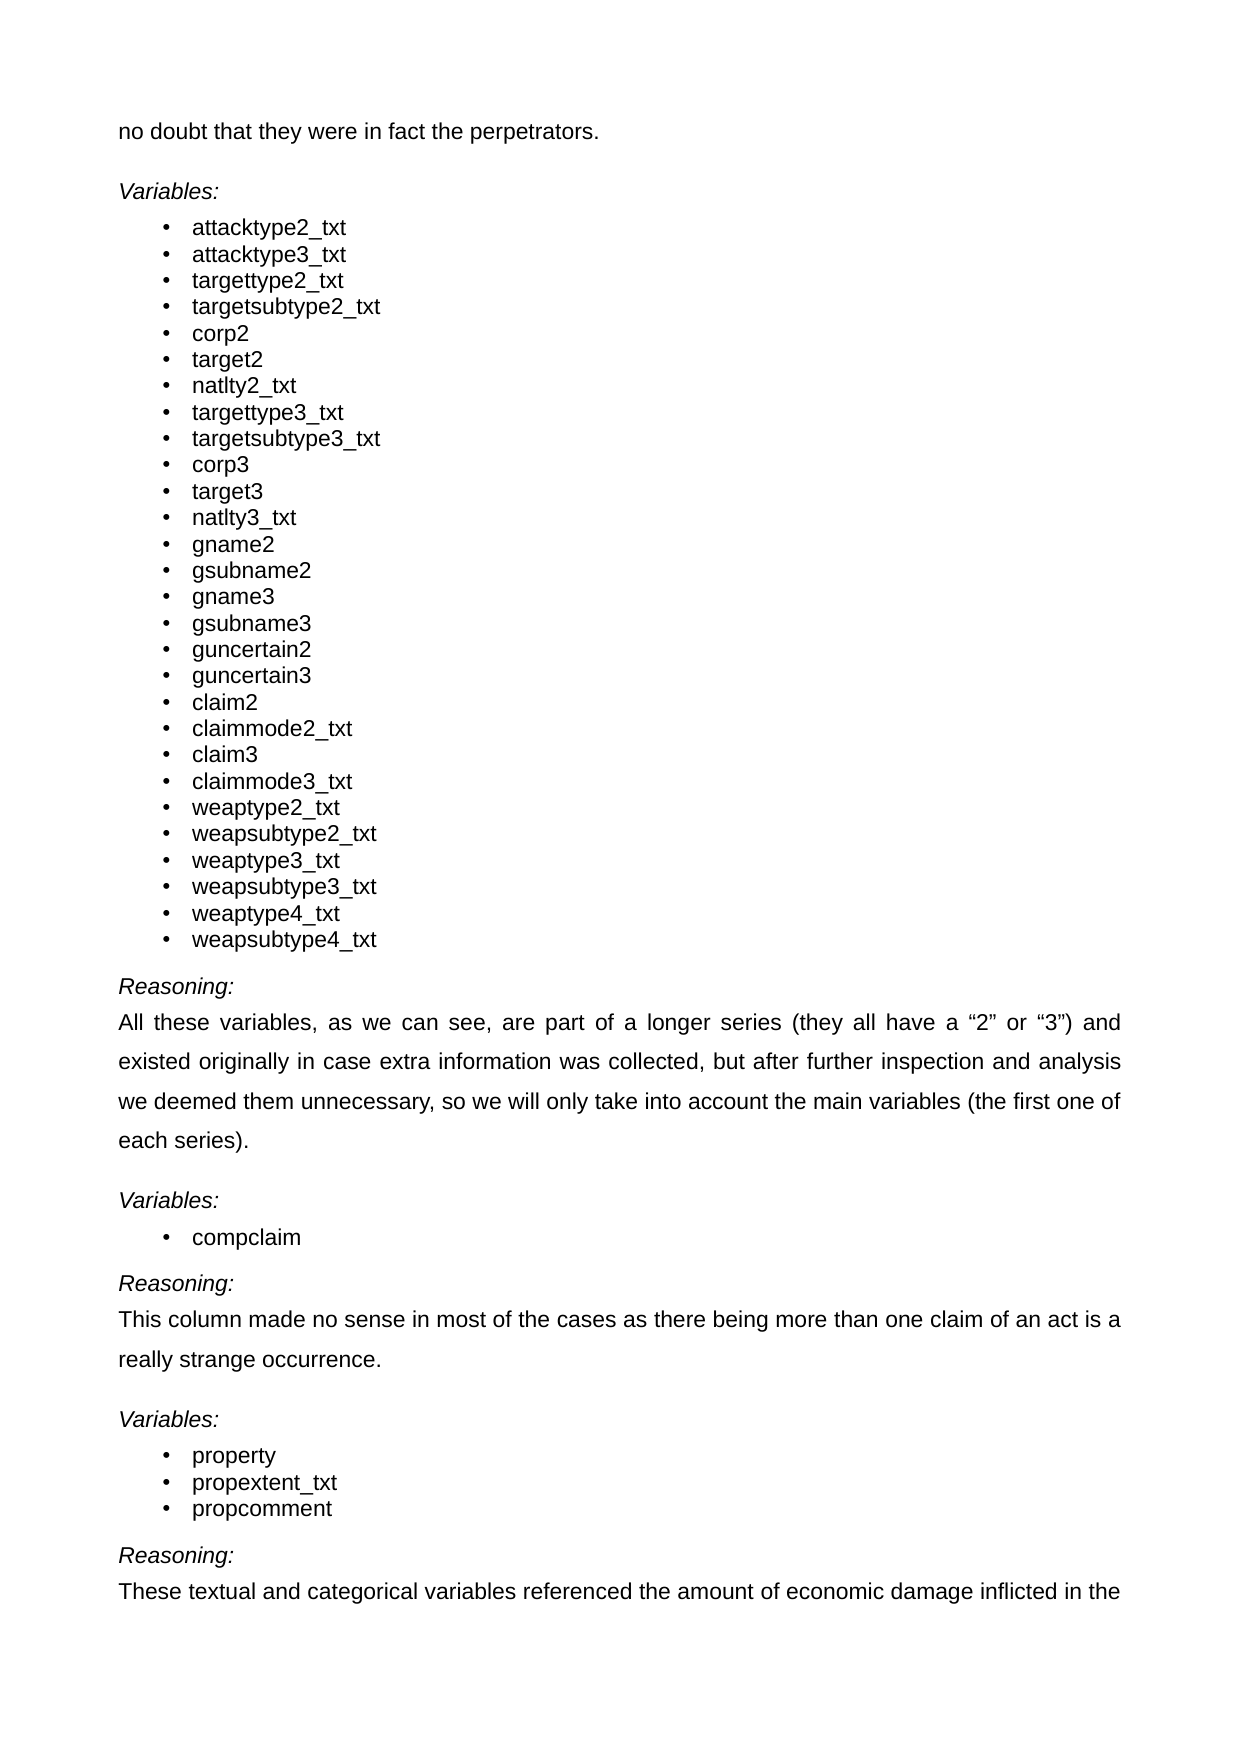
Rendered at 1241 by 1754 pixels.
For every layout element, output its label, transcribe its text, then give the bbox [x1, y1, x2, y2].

list claimmode2_txt [162, 715, 1122, 741]
list compclaim [162, 1223, 1122, 1250]
list claimmode3_txt [162, 768, 1122, 794]
list attacktype3_txt [162, 241, 1122, 267]
list targettype3_txt [162, 399, 1122, 425]
text Reasoning: [118, 1270, 1122, 1297]
text Variables: [118, 178, 1122, 204]
list attacktype2_txt [162, 214, 1122, 241]
list target2 [162, 346, 1122, 372]
text Reasoning: [118, 1542, 1122, 1568]
list gname3 [162, 583, 1122, 609]
list weapsubtype4_txt [162, 926, 1122, 952]
list gsubname3 [162, 609, 1122, 636]
list property [162, 1442, 1122, 1468]
list corp2 [162, 320, 1122, 346]
list weaptype4_txt [162, 899, 1122, 926]
list claim2 [162, 689, 1122, 715]
text This column made no sense in most of the cases as there being more than one claim of an act is a really strange occurrence. [118, 1306, 1122, 1372]
list guncertain2 [162, 636, 1122, 662]
list gname2 [162, 531, 1122, 557]
list target3 [162, 478, 1122, 504]
text no doubt that they were in fact the perpetrators. [118, 118, 1122, 144]
list natlty2_txt [162, 372, 1122, 399]
text These textual and categorical variables referenced the amount of economic damage inflicted in the [118, 1578, 1122, 1604]
text Reasoning: [118, 973, 1122, 999]
list targettype2_txt [162, 267, 1122, 293]
list gsubname2 [162, 557, 1122, 583]
list propcomment [162, 1495, 1122, 1521]
list weaptype3_txt [162, 847, 1122, 873]
list weapsubtype2_txt [162, 820, 1122, 847]
text Variables: [118, 1187, 1122, 1214]
list natlty3_txt [162, 504, 1122, 531]
text All these variables, as we can see, are part of a longer series (they all have a “2” or “3”) and existed originally in case extra information was collected, but after further inspection and analysis we deemed them unnecessary, so we will only take into account the main variables (the first one of each series). [118, 1009, 1122, 1154]
list targetsubtype3_txt [162, 425, 1122, 451]
text Variables: [118, 1406, 1122, 1432]
list propextent_txt [162, 1468, 1122, 1495]
list claim3 [162, 741, 1122, 768]
list targetsubtype2_txt [162, 293, 1122, 320]
list corp3 [162, 451, 1122, 478]
list weaptype2_txt [162, 794, 1122, 820]
list guncertain3 [162, 662, 1122, 689]
list weapsubtype3_txt [162, 873, 1122, 899]
